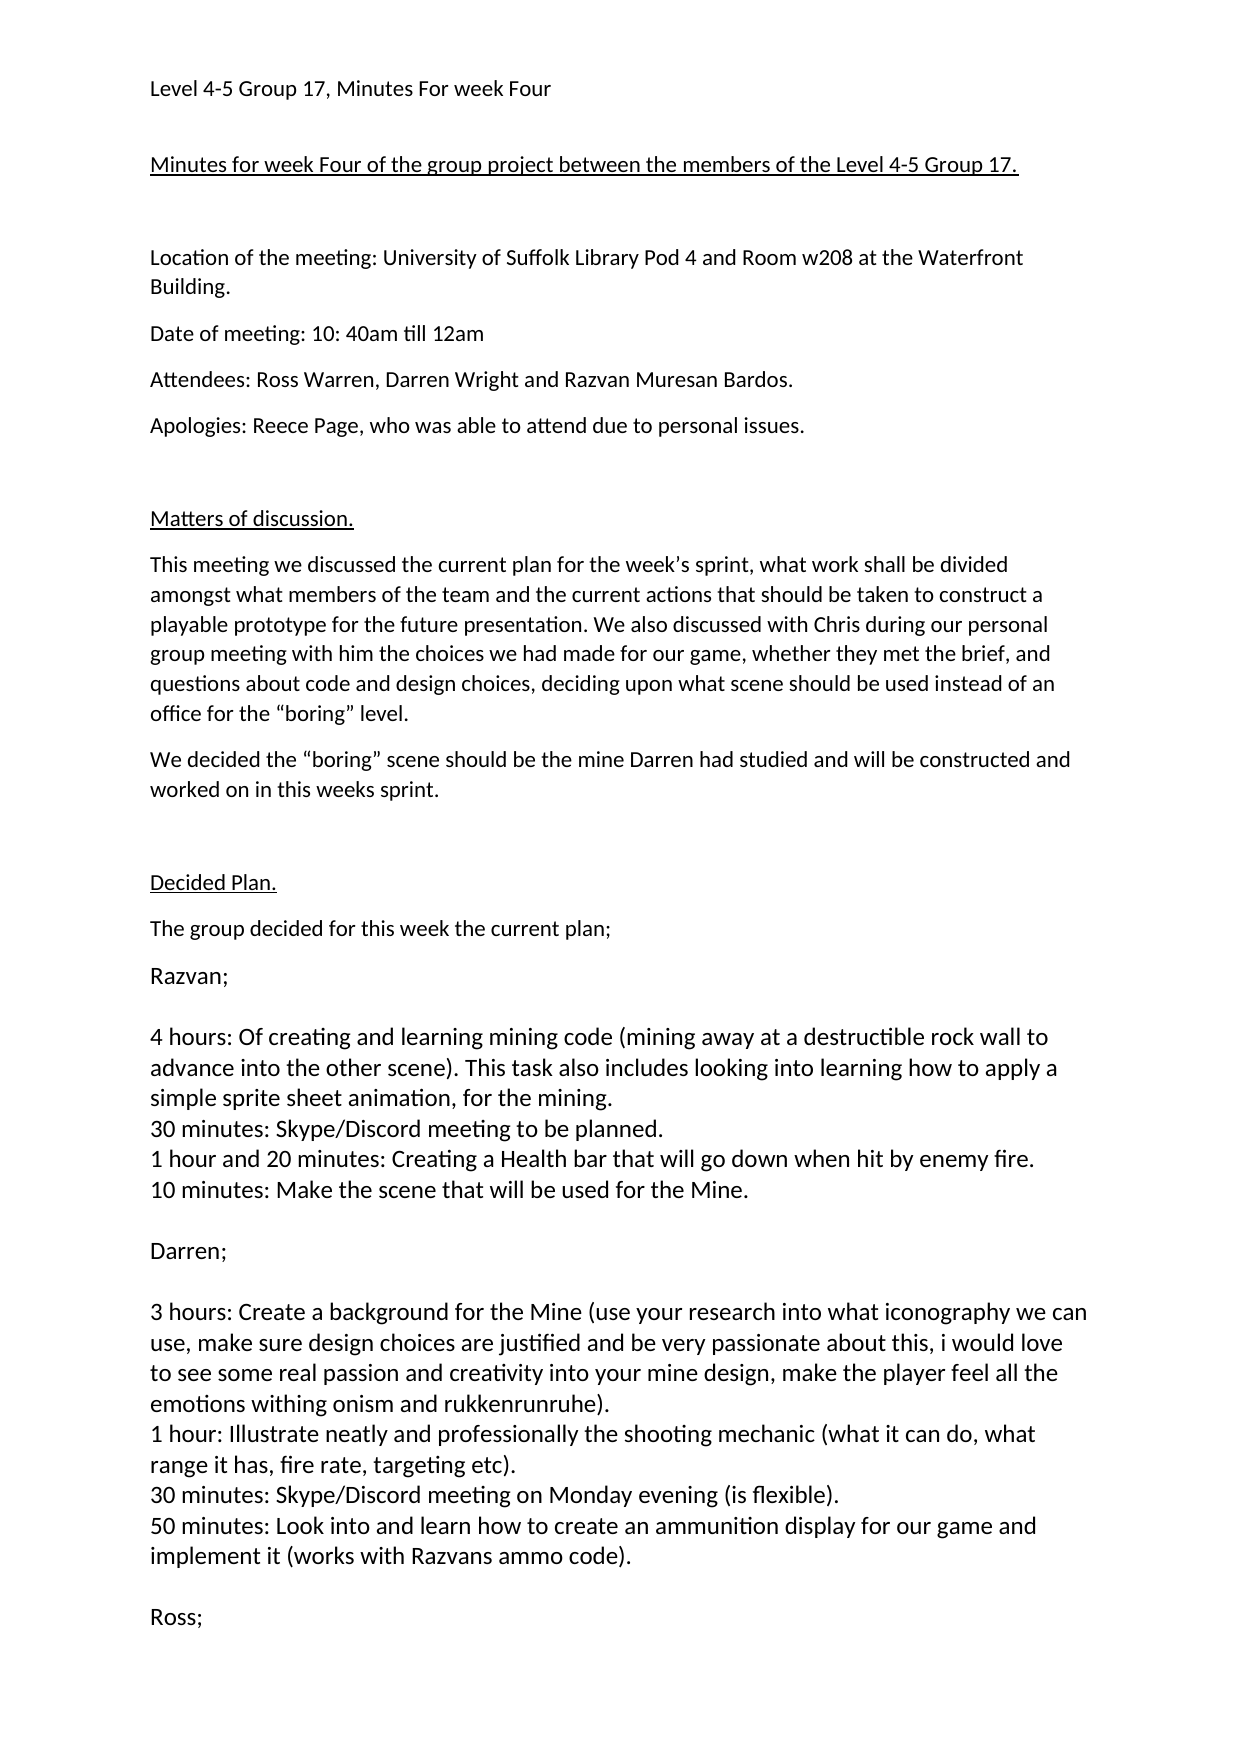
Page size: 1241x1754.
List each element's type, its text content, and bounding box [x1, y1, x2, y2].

text This meeting we discussed the current plan for the week’s sprint, what work shall be divided amongst what members of the team and the current actions that should be taken to construct a playable prototype for the future presentation. We also discussed with Chris during our personal group meeting with him the choices we had made for our game, whether they met the brief, and questions about code and design choices, deciding upon what scene should be used instead of an office for the “boring” level. [150, 551, 1090, 727]
text Attendees: Ross Warren, Darren Wright and Razvan Muresan Bardos. [150, 365, 1090, 393]
text Darren; [150, 1235, 1090, 1266]
text Minutes for week Four of the group project between the members of the Level 4-5 Group 17. [150, 150, 1090, 178]
text 3 hours: Create a background for the Mine (use your research into what iconography we can use, make sure design choices are justified and be very passionate about this, i would love to see some real passion and creativity into your mine design, make the player feel all the emotions withing onism and rukkenrunruhe). [150, 1296, 1090, 1418]
text The group decided for this week the current plan; [150, 914, 1090, 942]
text Date of meeting: 10: 40am till 12am [150, 319, 1090, 347]
text Razvan; [150, 960, 1090, 991]
text 10 minutes: Make the scene that will be used for the Mine. [150, 1174, 1090, 1204]
text Matters of discussion. [150, 504, 1090, 532]
text 4 hours: Of creating and learning mining code (mining away at a destructible rock wall to advance into the other scene). This task also includes looking into learning how to apply a simple sprite sheet animation, for the mining. [150, 1021, 1090, 1113]
text 50 minutes: Look into and learn how to create an ammunition display for our game and implement it (works with Razvans ammo code). [150, 1510, 1090, 1571]
text Apologies: Reece Page, who was able to attend due to personal issues. [150, 411, 1090, 439]
text 1 hour: Illustrate neatly and professionally the shooting mechanic (what it can do, what range it has, fire rate, targeting etc). [150, 1418, 1090, 1479]
text 30 minutes: Skype/Discord meeting to be planned. [150, 1113, 1090, 1143]
text 30 minutes: Skype/Discord meeting on Monday evening (is flexible). [150, 1479, 1090, 1510]
text Ross; [150, 1601, 1090, 1632]
text Decided Plan. [150, 868, 1090, 896]
text 1 hour and 20 minutes: Creating a Health bar that will go down when hit by enemy fire. [150, 1143, 1090, 1174]
text We decided the “boring” scene should be the mine Darren had studied and will be constructed and worked on in this weeks sprint. [150, 745, 1090, 803]
text Location of the meeting: University of Suffolk Library Pod 4 and Room w208 at the Waterfront Building. [150, 243, 1090, 300]
